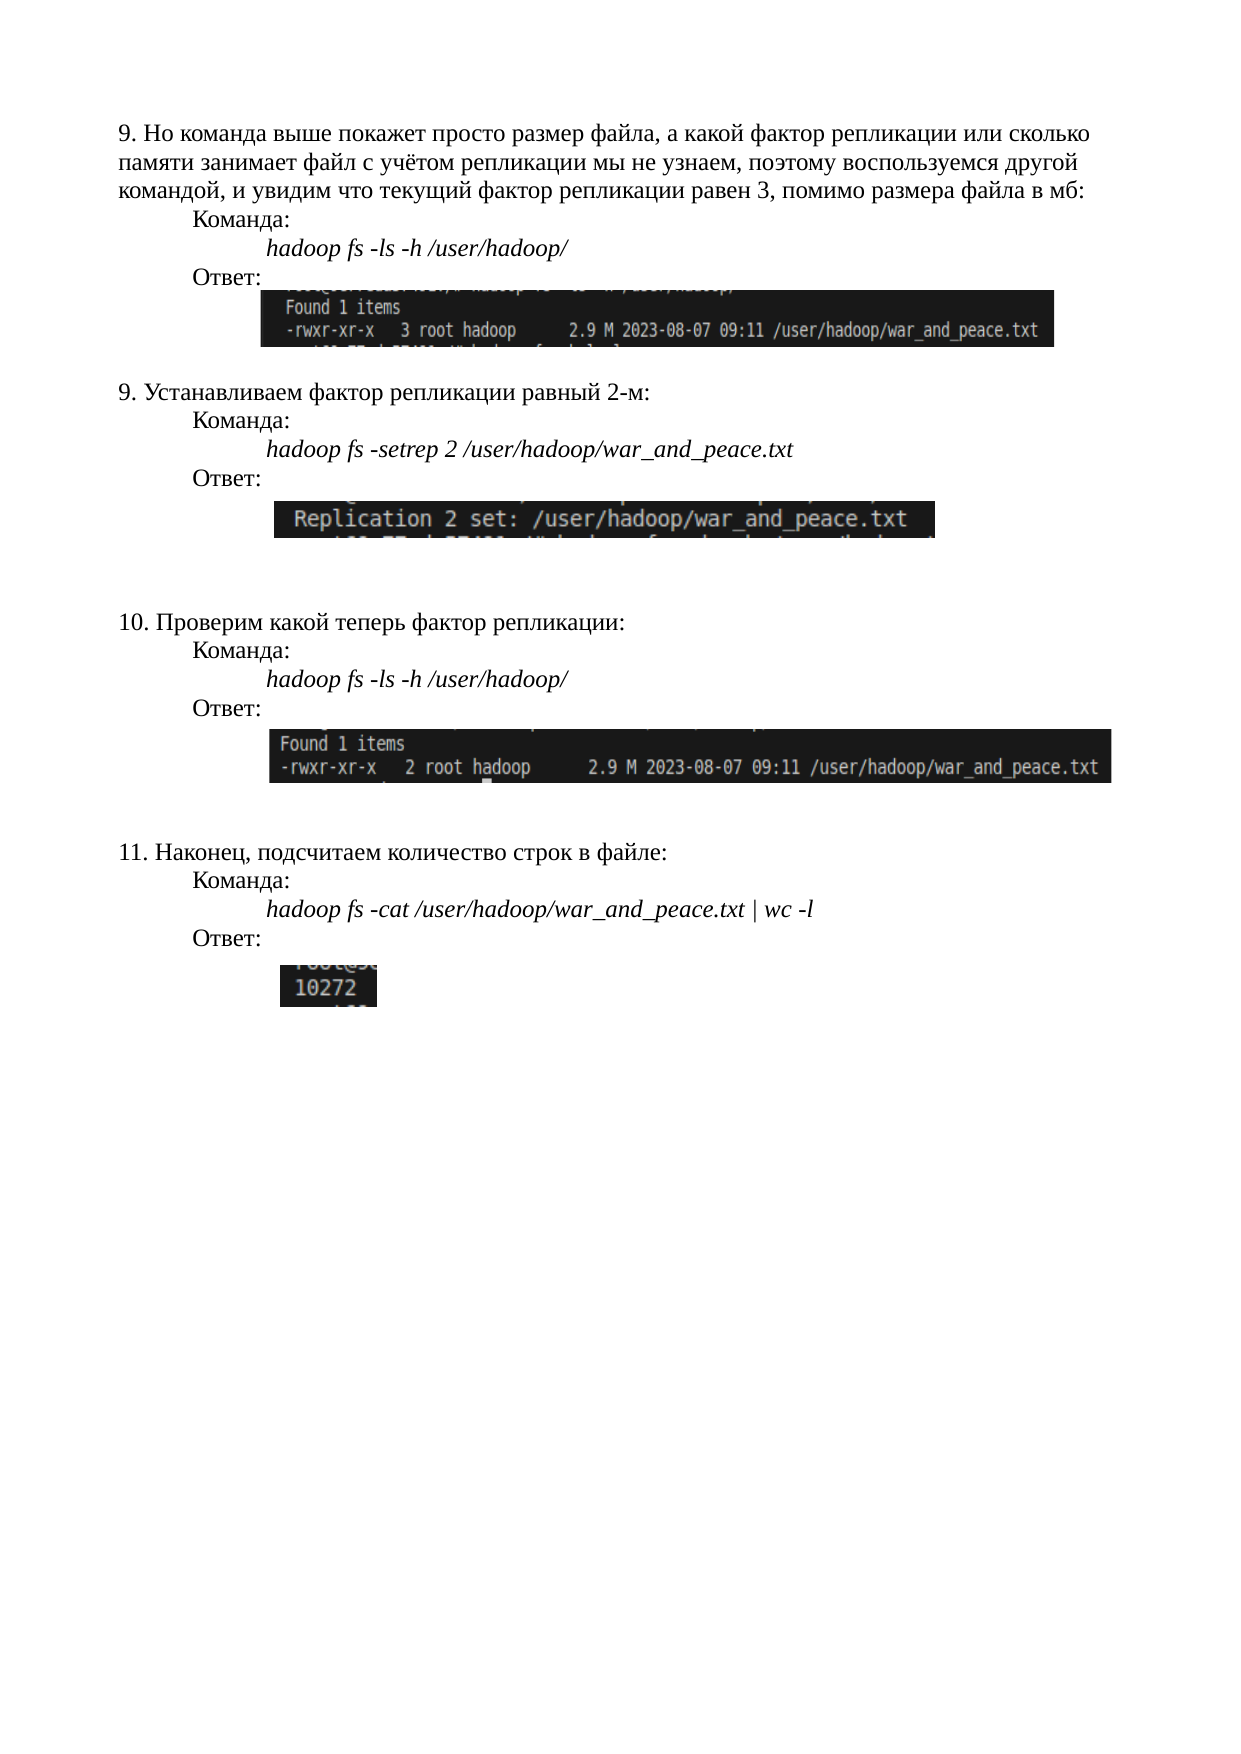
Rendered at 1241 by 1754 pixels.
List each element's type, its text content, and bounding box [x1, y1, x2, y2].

text hadoop fs -ls -h /user/hadoop/ [118, 664, 1122, 693]
text hadoop fs -setrep 2 /user/hadoop/war_and_peace.txt [118, 434, 1122, 463]
text hadoop fs -ls -h /user/hadoop/ [118, 233, 1122, 262]
text hadoop fs -cat /user/hadoop/war_and_peace.txt | wc -l [118, 894, 1122, 923]
picture [269, 729, 1112, 783]
text Команда: [118, 866, 1122, 894]
picture [280, 965, 377, 1007]
text Ответ: [118, 693, 1122, 722]
picture [274, 501, 935, 538]
text Ответ: [118, 923, 1122, 952]
text 11. Наконец, подсчитаем количество строк в файле: [118, 837, 1122, 866]
text Команда: [118, 406, 1122, 434]
text Команда: [118, 204, 1122, 233]
text Команда: [118, 636, 1122, 664]
text Ответ: [118, 262, 1122, 291]
text 10. Проверим какой теперь фактор репликации: [118, 607, 1122, 636]
text 9. Но команда выше покажет просто размер файла, а какой фактор репликации или сколько памяти занимает файл с учётом репликации мы не узнаем, поэтому воспользуемся другой командой, и увидим что текущий фактор репликации равен 3, помимо размера файла в мб: [118, 118, 1122, 204]
picture [260, 290, 1055, 347]
text Ответ: [118, 463, 1122, 492]
text 9. Устанавливаем фактор репликации равный 2-м: [118, 377, 1122, 406]
